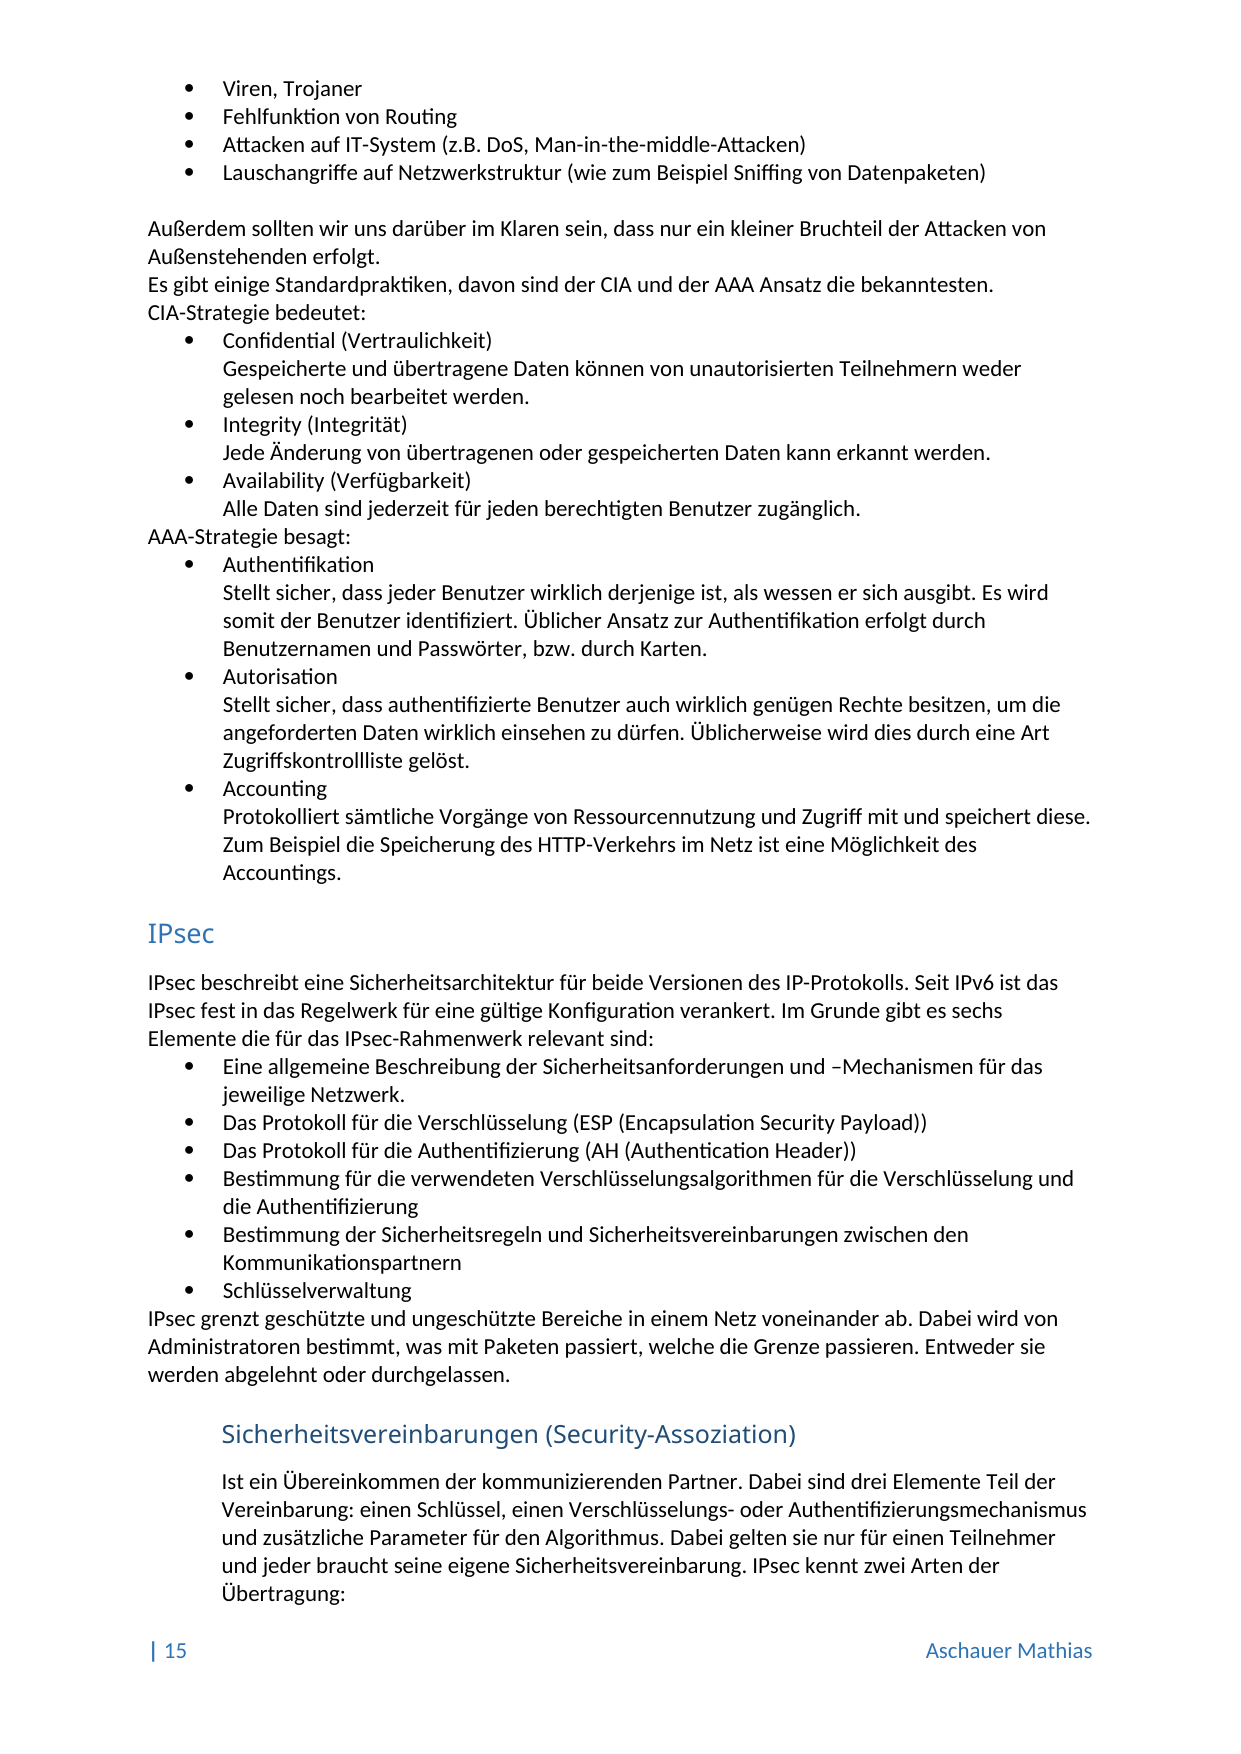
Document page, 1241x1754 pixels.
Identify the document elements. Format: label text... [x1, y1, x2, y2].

text IPsec grenzt geschützte und ungeschützte Bereiche in einem Netz voneinander ab. Dabei wird von Administratoren bestimmt, was mit Paketen passiert, welche die Grenze passieren. Entweder sie werden abgelehnt oder durchgelassen. [148, 1304, 1093, 1388]
list Bestimmung für die verwendeten Verschlüsselungsalgorithmen für die Verschlüsselung und die Authentifizierung [185, 1164, 1093, 1220]
list Das Protokoll für die Authentifizierung (AH (Authentication Header)) [185, 1136, 1093, 1164]
subtitle IPsec [148, 914, 1093, 951]
text AAA-Strategie besagt: [148, 522, 1093, 550]
list Authentifikation Stellt sicher, dass jeder Benutzer wirklich derjenige ist, als wessen er sich ausgibt. Es wird somit der Benutzer identifiziert. Üblicher Ansatz zur Authentifikation erfolgt durch Benutzernamen und Passwörter, bzw. durch Karten. [185, 550, 1093, 662]
text CIA-Strategie bedeutet: [148, 298, 1093, 326]
list Attacken auf IT-System (z.B. DoS, Man-in-the-middle-Attacken) [185, 130, 1093, 158]
list Fehlfunktion von Routing [185, 102, 1093, 130]
list Viren, Trojaner [185, 74, 1093, 102]
list Integrity (Integrität) Jede Änderung von übertragenen oder gespeicherten Daten kann erkannt werden. [185, 410, 1093, 466]
subtitle Sicherheitsvereinbarungen (Security-Assoziation) [148, 1416, 1093, 1450]
text Außerdem sollten wir uns darüber im Klaren sein, dass nur ein kleiner Bruchteil der Attacken von Außenstehenden erfolgt. [148, 214, 1093, 270]
list Accounting Protokolliert sämtliche Vorgänge von Ressourcennutzung und Zugriff mit und speichert diese. Zum Beispiel die Speicherung des HTTP-Verkehrs im Netz ist eine Möglichkeit des Accountings. [185, 774, 1093, 886]
list Bestimmung der Sicherheitsregeln und Sicherheitsvereinbarungen zwischen den Kommunikationspartnern [185, 1220, 1093, 1276]
list Schlüsselverwaltung [185, 1276, 1093, 1304]
list Confidential (Vertraulichkeit) Gespeicherte und übertragene Daten können von unautorisierten Teilnehmern weder gelesen noch bearbeitet werden. [185, 326, 1093, 410]
list Eine allgemeine Beschreibung der Sicherheitsanforderungen und –Mechanismen für das jeweilige Netzwerk. [185, 1052, 1093, 1108]
list Availability (Verfügbarkeit) Alle Daten sind jederzeit für jeden berechtigten Benutzer zugänglich. [185, 466, 1093, 522]
text IPsec beschreibt eine Sicherheitsarchitektur für beide Versionen des IP-Protokolls. Seit IPv6 ist das IPsec fest in das Regelwerk für eine gültige Konfiguration verankert. Im Grunde gibt es sechs Elemente die für das IPsec-Rahmenwerk relevant sind: [148, 968, 1093, 1052]
list Autorisation Stellt sicher, dass authentifizierte Benutzer auch wirklich genügen Rechte besitzen, um die angeforderten Daten wirklich einsehen zu dürfen. Üblicherweise wird dies durch eine Art Zugriffskontrollliste gelöst. [185, 662, 1093, 774]
text Ist ein Übereinkommen der kommunizierenden Partner. Dabei sind drei Elemente Teil der Vereinbarung: einen Schlüssel, einen Verschlüsselungs- oder Authentifizierungsmechanismus und zusätzliche Parameter für den Algorithmus. Dabei gelten sie nur für einen Teilnehmer und jeder braucht seine eigene Sicherheitsvereinbarung. IPsec kennt zwei Arten der Übertragung: [221, 1467, 1093, 1607]
list Lauschangriffe auf Netzwerkstruktur (wie zum Beispiel Sniffing von Datenpaketen) [185, 158, 1093, 186]
list Das Protokoll für die Verschlüsselung (ESP (Encapsulation Security Payload)) [185, 1108, 1093, 1136]
text Es gibt einige Standardpraktiken, davon sind der CIA und der AAA Ansatz die bekanntesten. [148, 270, 1093, 298]
